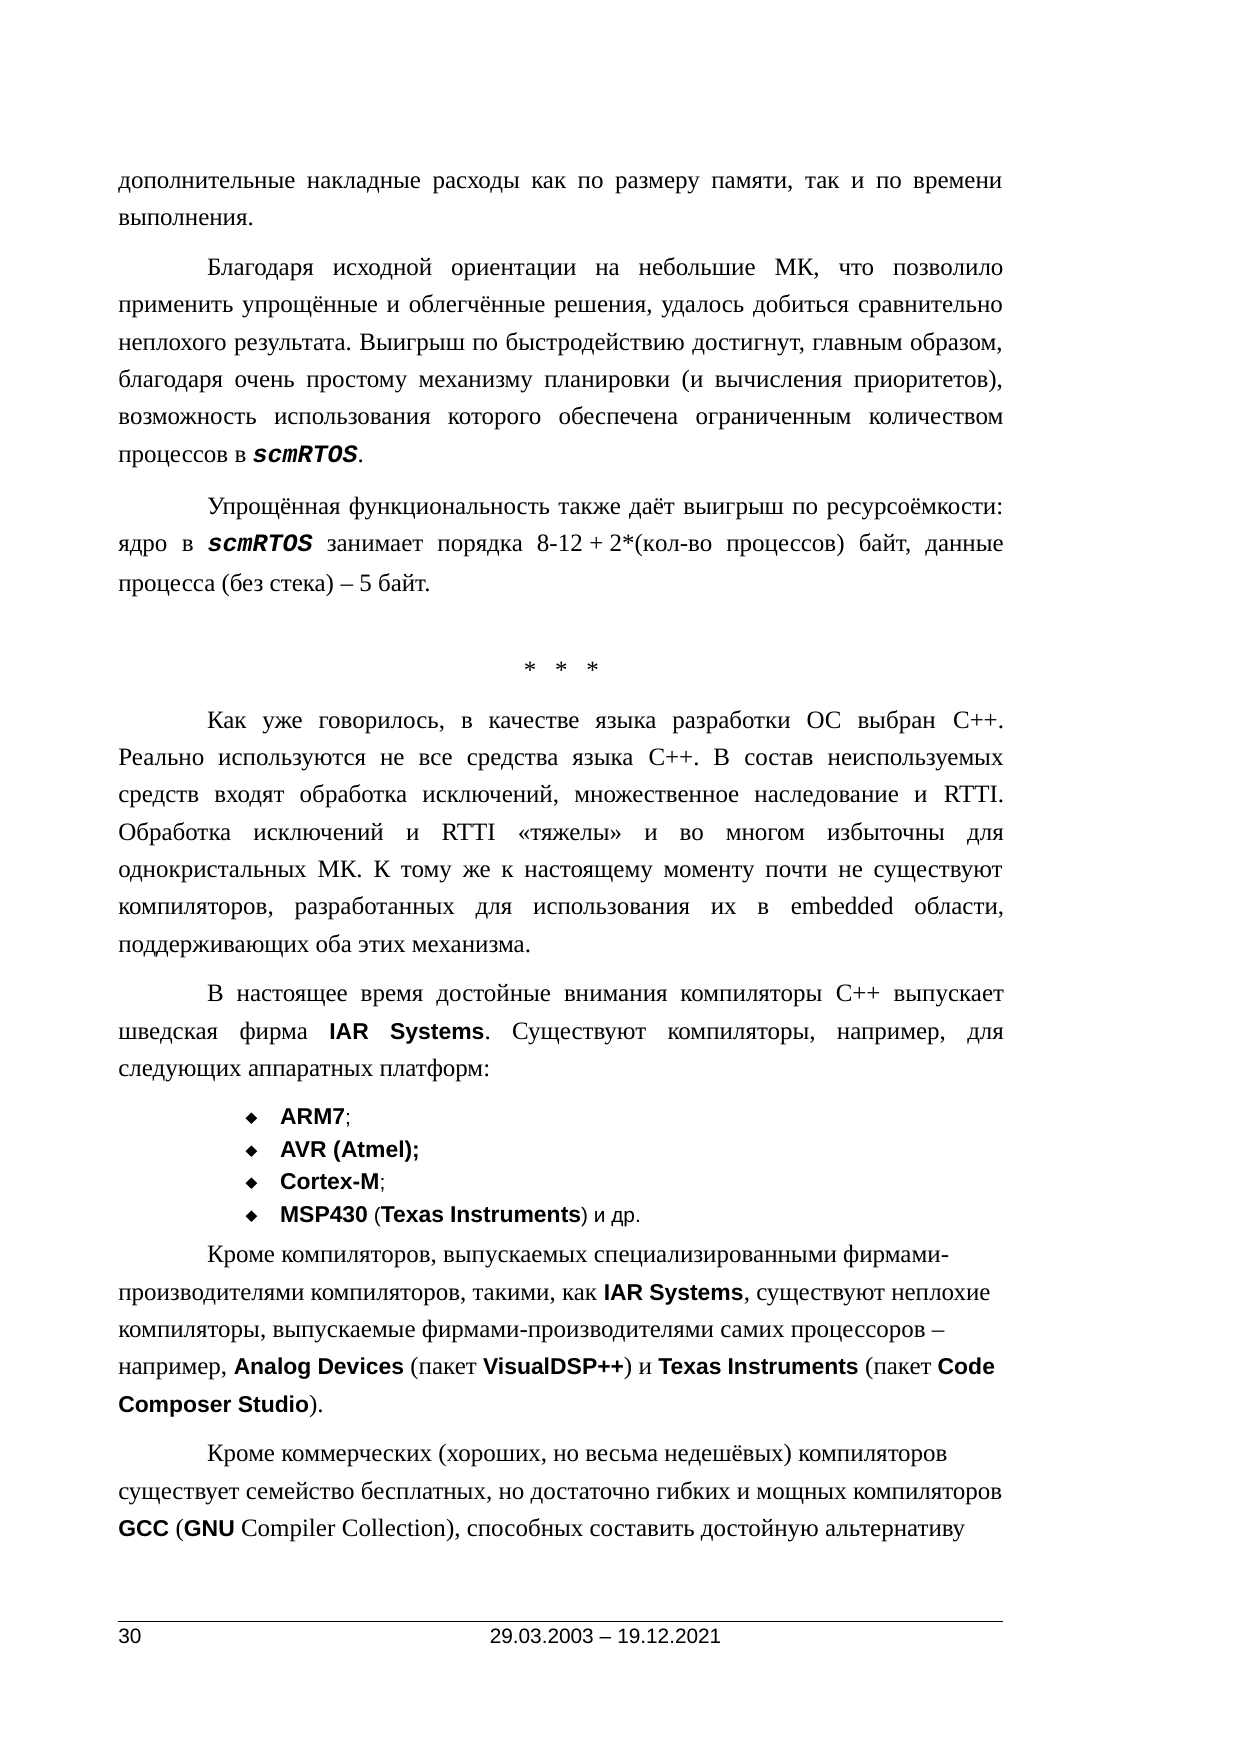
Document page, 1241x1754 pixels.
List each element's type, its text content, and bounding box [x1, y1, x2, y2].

text дополнительные накладные расходы как по размеру памяти, так и по времени выполнения. [118, 165, 1004, 231]
text Кроме коммерческих (хороших, но весьма недешёвых) компиляторов существует семейство бесплатных, но достаточно гибких и мощных компиляторов GCC (GNU Compiler Collection), способных составить достойную альтернативу [118, 1438, 1004, 1542]
list AVR (Atmel); [245, 1136, 1004, 1162]
text * * * [118, 655, 1004, 684]
text Как уже говорилось, в качестве языка разработки ОС выбран С++. Реально используются не все средства языка С++. В состав неиспользуемых средств входят обработка исключений, множественное наследование и RTTI. Обработка исключений и RTTI «тяжелы» и во многом избыточны для однокристальных МК. К тому же к настоящему моменту почти не существуют компиляторов, разработанных для использования их в embedded области, поддерживающих оба этих механизма. [118, 705, 1004, 957]
text Благодаря исходной ориентации на небольшие МК, что позволило применить упрощённые и облегчённые решения, удалось добиться сравнительно неплохого результата. Выигрыш по быстродействию достигнут, главным образом, благодаря очень простому механизму планировки (и вычисления приоритетов), возможность использования которого обеспечена ограниченным количеством процессов в scmRTOS. [118, 252, 1004, 469]
list MSP430 (Texas Instruments) и др. [245, 1201, 1004, 1227]
text В настоящее время достойные внимания компиляторы С++ выпускает шведская фирма IAR Systems. Существуют компиляторы, например, для следующих аппаратных платформ: [118, 978, 1004, 1082]
list Cortex-M; [245, 1168, 1004, 1194]
text Упрощённая функциональность также даёт выигрыш по ресурсоёмкости: ядро в scmRTOS занимает порядка 8-12 + 2*(кол-во процессов) байт, данные процесса (без стека) – 5 байт. [118, 491, 1004, 597]
text Кроме компиляторов, выпускаемых специализированными фирмами-производителями компиляторов, такими, как IAR Systems, существуют неплохие компиляторы, выпускаемые фирмами-производителями самих процессоров – например, Analog Devices (пакет VisualDSP++) и Texas Instruments (пакет Code Composer Studio). [118, 1239, 1004, 1417]
list ARM7; [245, 1103, 1004, 1129]
